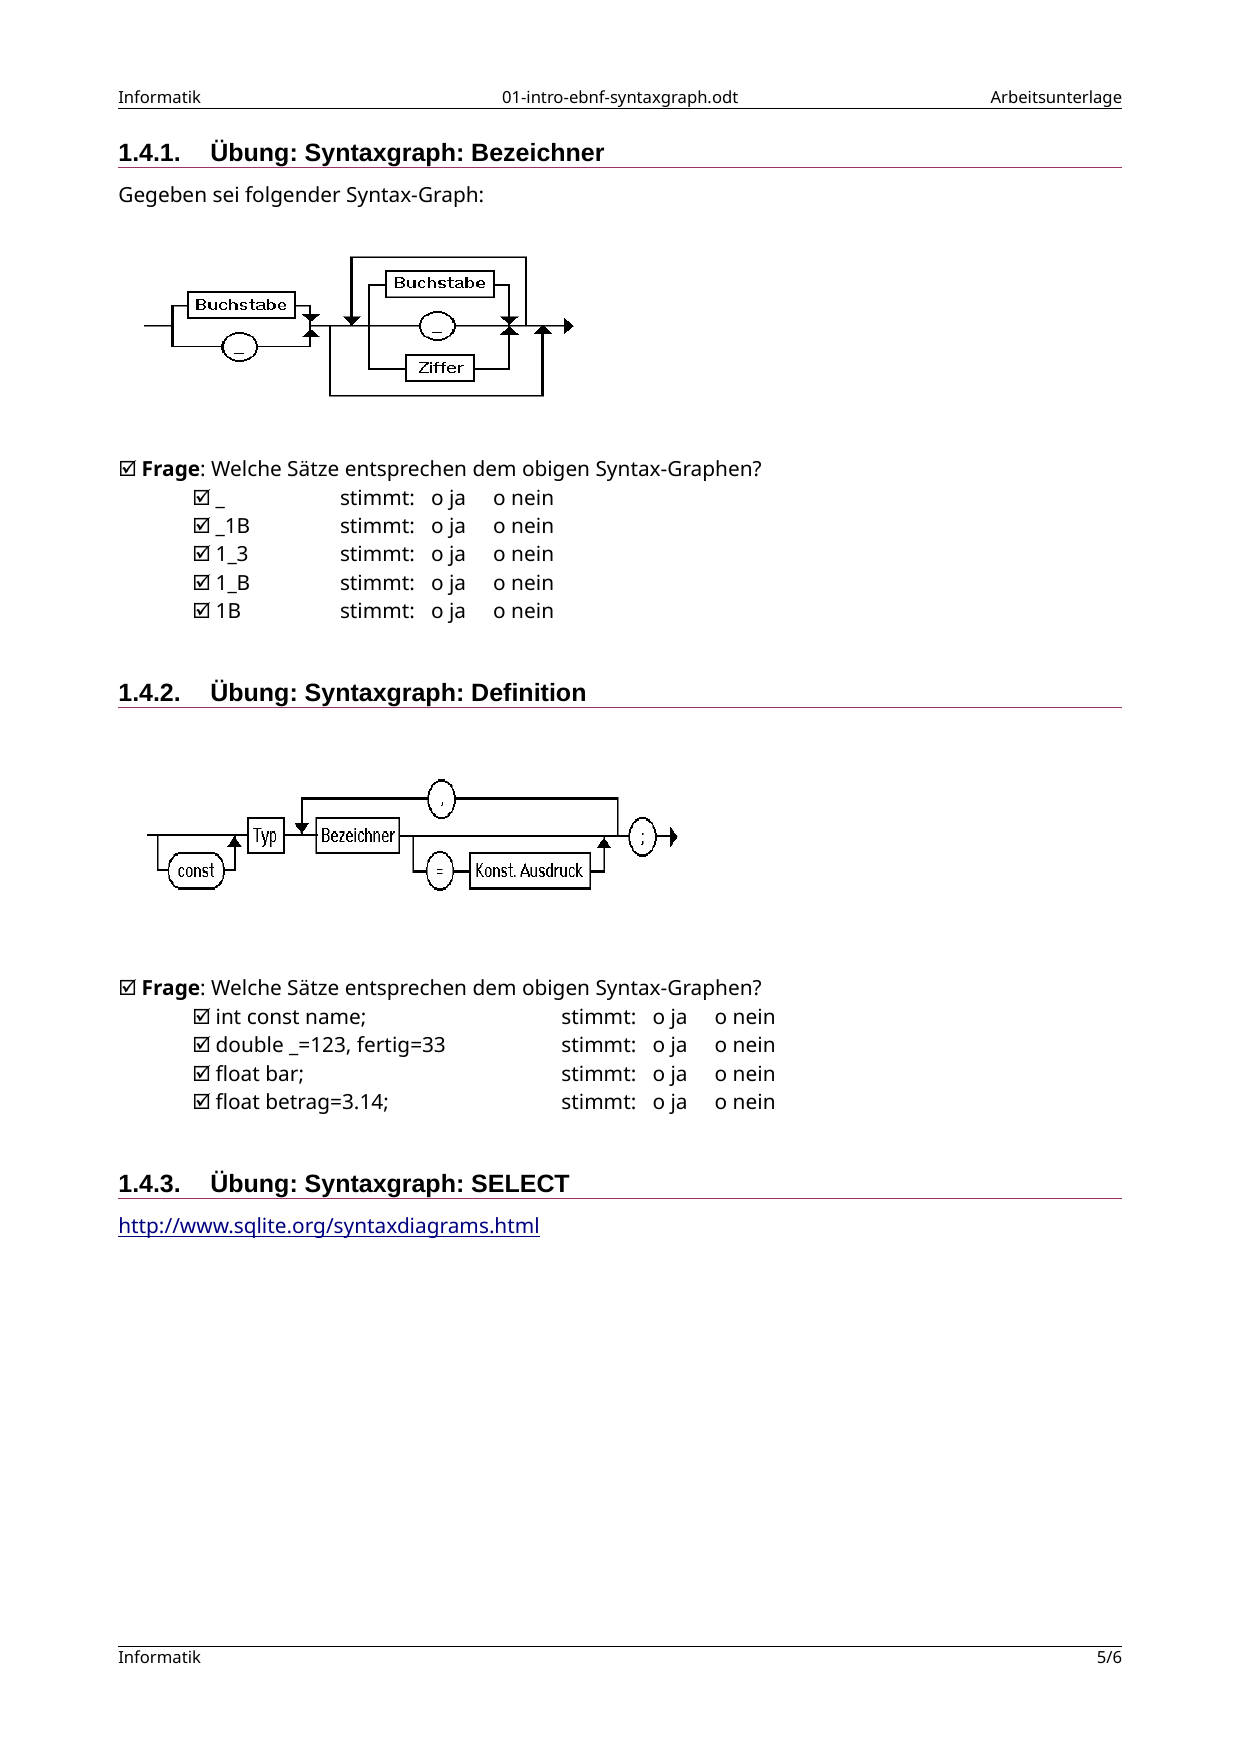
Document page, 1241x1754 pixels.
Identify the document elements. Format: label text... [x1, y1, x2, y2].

text Gegeben sei folgender Syntax-Graph: [118, 180, 1122, 209]
list float betrag=3.14; stimmt: o ja o nein [192, 1087, 1122, 1116]
subtitle Übung: Syntaxgraph: SELECT [118, 1169, 1122, 1198]
list float bar; stimmt: o ja o nein [192, 1059, 1122, 1087]
list _ stimmt: o ja o nein [192, 483, 1122, 511]
list _1B stimmt: o ja o nein [192, 511, 1122, 539]
subtitle Übung: Syntaxgraph: Definition [118, 678, 1122, 707]
list Frage: Welche Sätze entsprechen dem obigen Syntax-Graphen? [118, 454, 1122, 483]
list int const name; stimmt: o ja o nein [192, 1002, 1122, 1030]
list 1_B stimmt: o ja o nein [192, 568, 1122, 596]
list double _=123, fertig=33 stimmt: o ja o nein [192, 1030, 1122, 1059]
list Frage: Welche Sätze entsprechen dem obigen Syntax-Graphen? [118, 973, 1122, 1002]
list 1_3 stimmt: o ja o nein [192, 539, 1122, 568]
subtitle Übung: Syntaxgraph: Bezeichner [118, 138, 1122, 167]
list 1B stimmt: o ja o nein [192, 596, 1122, 625]
text http://www.sqlite.org/syntaxdiagrams.html [118, 1211, 1122, 1240]
